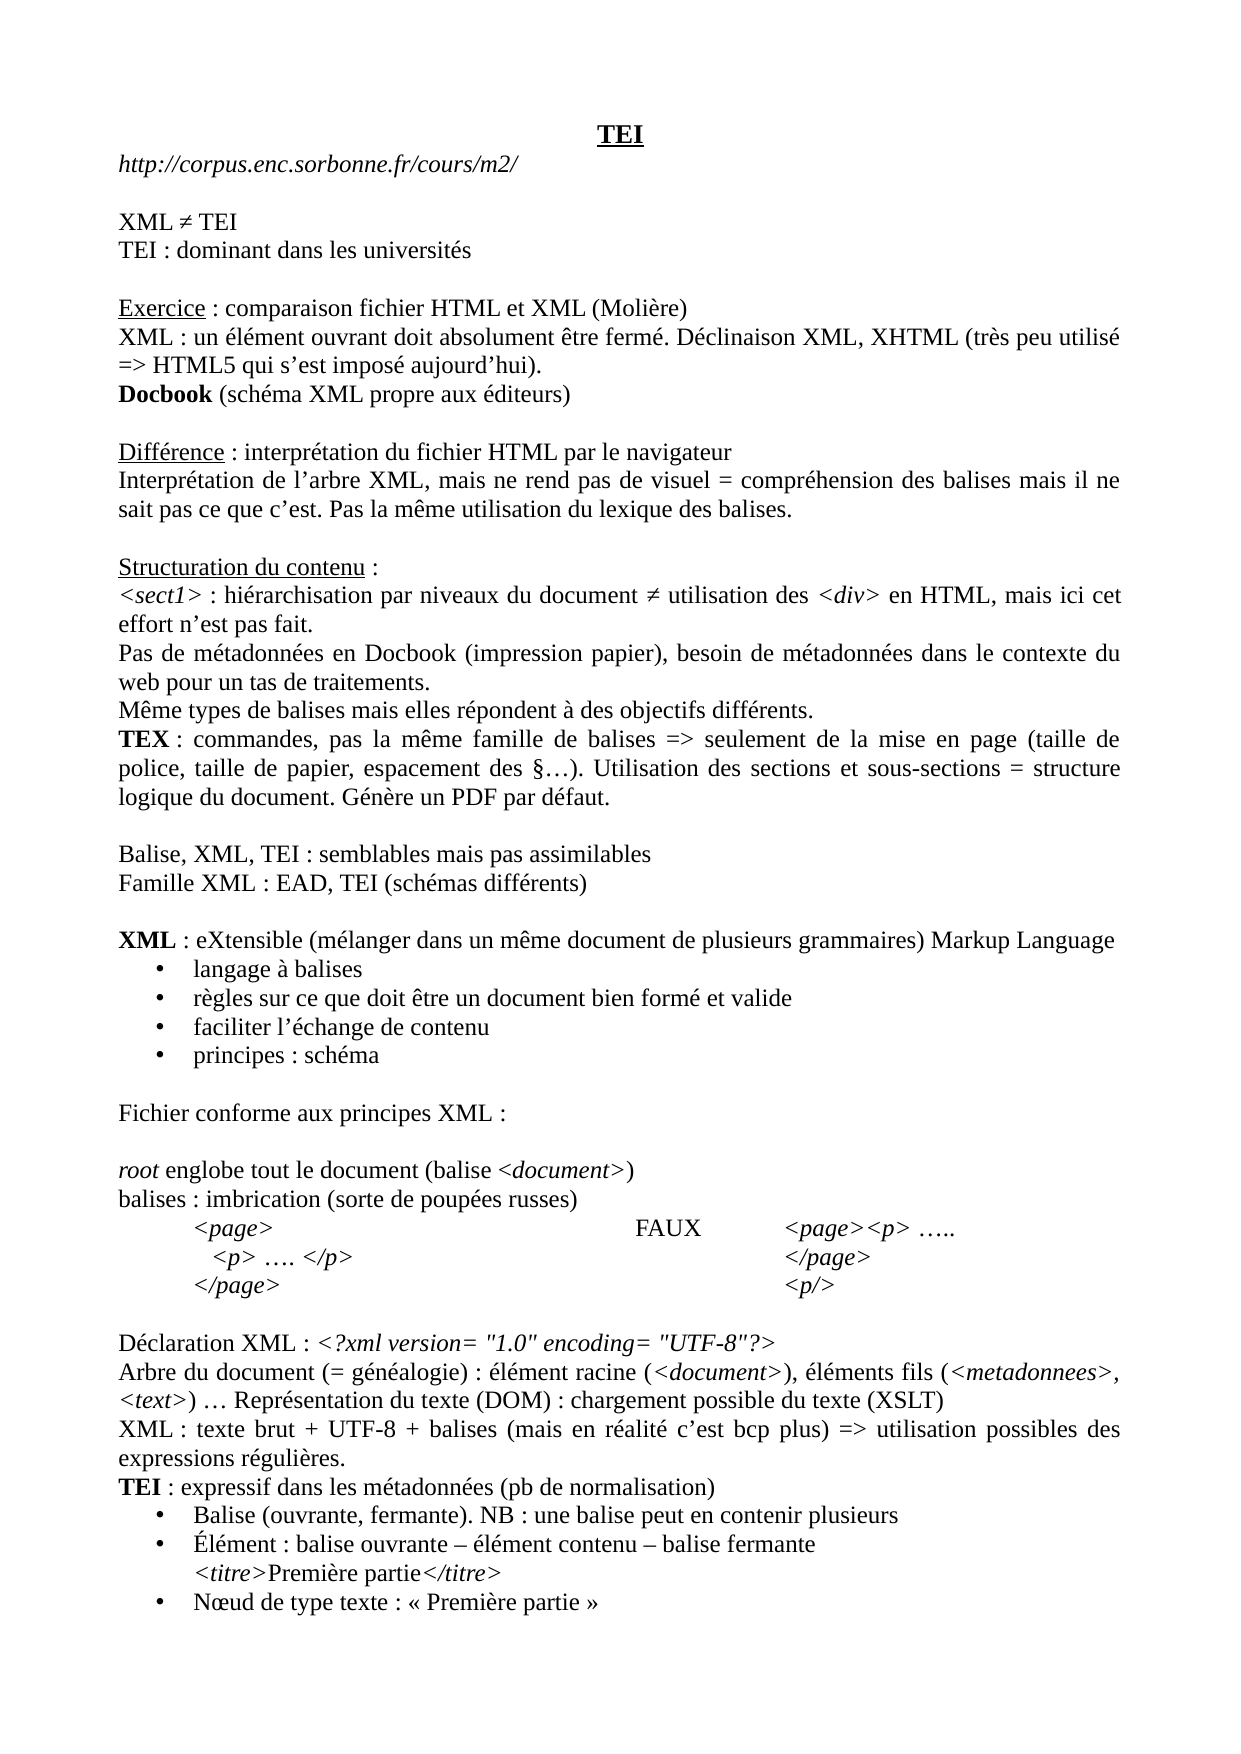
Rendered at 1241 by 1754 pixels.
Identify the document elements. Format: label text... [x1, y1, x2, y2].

text TEI : dominant dans les universités [118, 236, 1122, 264]
text Arbre du document (= généalogie) : élément racine (<document>), éléments fils (<metadonnees>, <text>) … Représentation du texte (DOM) : chargement possible du texte (XSLT) [118, 1357, 1122, 1414]
text XML : eXtensible (mélanger dans un même document de plusieurs grammaires) Markup Language [118, 926, 1122, 954]
text Docbook (schéma XML propre aux éditeurs) [118, 379, 1122, 408]
text <sect1> : hiérarchisation par niveaux du document ≠ utilisation des <div> en HTML, mais ici cet effort n’est pas fait. [118, 581, 1122, 638]
list Élément : balise ouvrante – élément contenu – balise fermante [156, 1529, 1122, 1558]
text balises : imbrication (sorte de poupées russes) [118, 1184, 1122, 1213]
text Déclaration XML : <?xml version= "1.0" encoding= "UTF-8"?> [118, 1328, 1122, 1357]
list Balise (ouvrante, fermante). NB : une balise peut en contenir plusieurs [156, 1501, 1122, 1529]
text XML : texte brut + UTF-8 + balises (mais en réalité c’est bcp plus) => utilisation possibles des expressions régulières. [118, 1414, 1122, 1472]
text XML ≠ TEI [118, 207, 1122, 236]
text <p> …. </p> </page> [118, 1242, 1122, 1271]
text Pas de métadonnées en Docbook (impression papier), besoin de métadonnées dans le contexte du web pour un tas de traitements. [118, 638, 1122, 696]
text root englobe tout le document (balise <document>) [118, 1156, 1122, 1184]
text Balise, XML, TEI : semblables mais pas assimilables [118, 839, 1122, 868]
text Structuration du contenu : [118, 552, 1122, 581]
text Interprétation de l’arbre XML, mais ne rend pas de visuel = compréhension des balises mais il ne sait pas ce que c’est. Pas la même utilisation du lexique des balises. [118, 466, 1122, 523]
text </page> <p/> [118, 1271, 1122, 1299]
list langage à balises [156, 954, 1122, 983]
list <titre>Première partie</titre> [156, 1558, 1122, 1587]
text TEI [118, 118, 1122, 149]
text TEI : expressif dans les métadonnées (pb de normalisation) [118, 1472, 1122, 1501]
list règles sur ce que doit être un document bien formé et valide [156, 983, 1122, 1012]
text http://corpus.enc.sorbonne.fr/cours/m2/ [118, 149, 1122, 178]
list Nœud de type texte : « Première partie » [156, 1587, 1122, 1616]
text <page> FAUX <page><p> ….. [118, 1213, 1122, 1242]
text Fichier conforme aux principes XML : [118, 1098, 1122, 1127]
text TEX : commandes, pas la même famille de balises => seulement de la mise en page (taille de police, taille de papier, espacement des §…). Utilisation des sections et sous-sections = structure logique du document. Génère un PDF par défaut. [118, 724, 1122, 811]
text XML : un élément ouvrant doit absolument être fermé. Déclinaison XML, XHTML (très peu utilisé => HTML5 qui s’est imposé aujourd’hui). [118, 322, 1122, 379]
text Même types de balises mais elles répondent à des objectifs différents. [118, 696, 1122, 724]
list principes : schéma [156, 1041, 1122, 1069]
text Exercice : comparaison fichier HTML et XML (Molière) [118, 293, 1122, 322]
list faciliter l’échange de contenu [156, 1012, 1122, 1041]
text Différence : interprétation du fichier HTML par le navigateur [118, 437, 1122, 466]
text Famille XML : EAD, TEI (schémas différents) [118, 868, 1122, 897]
